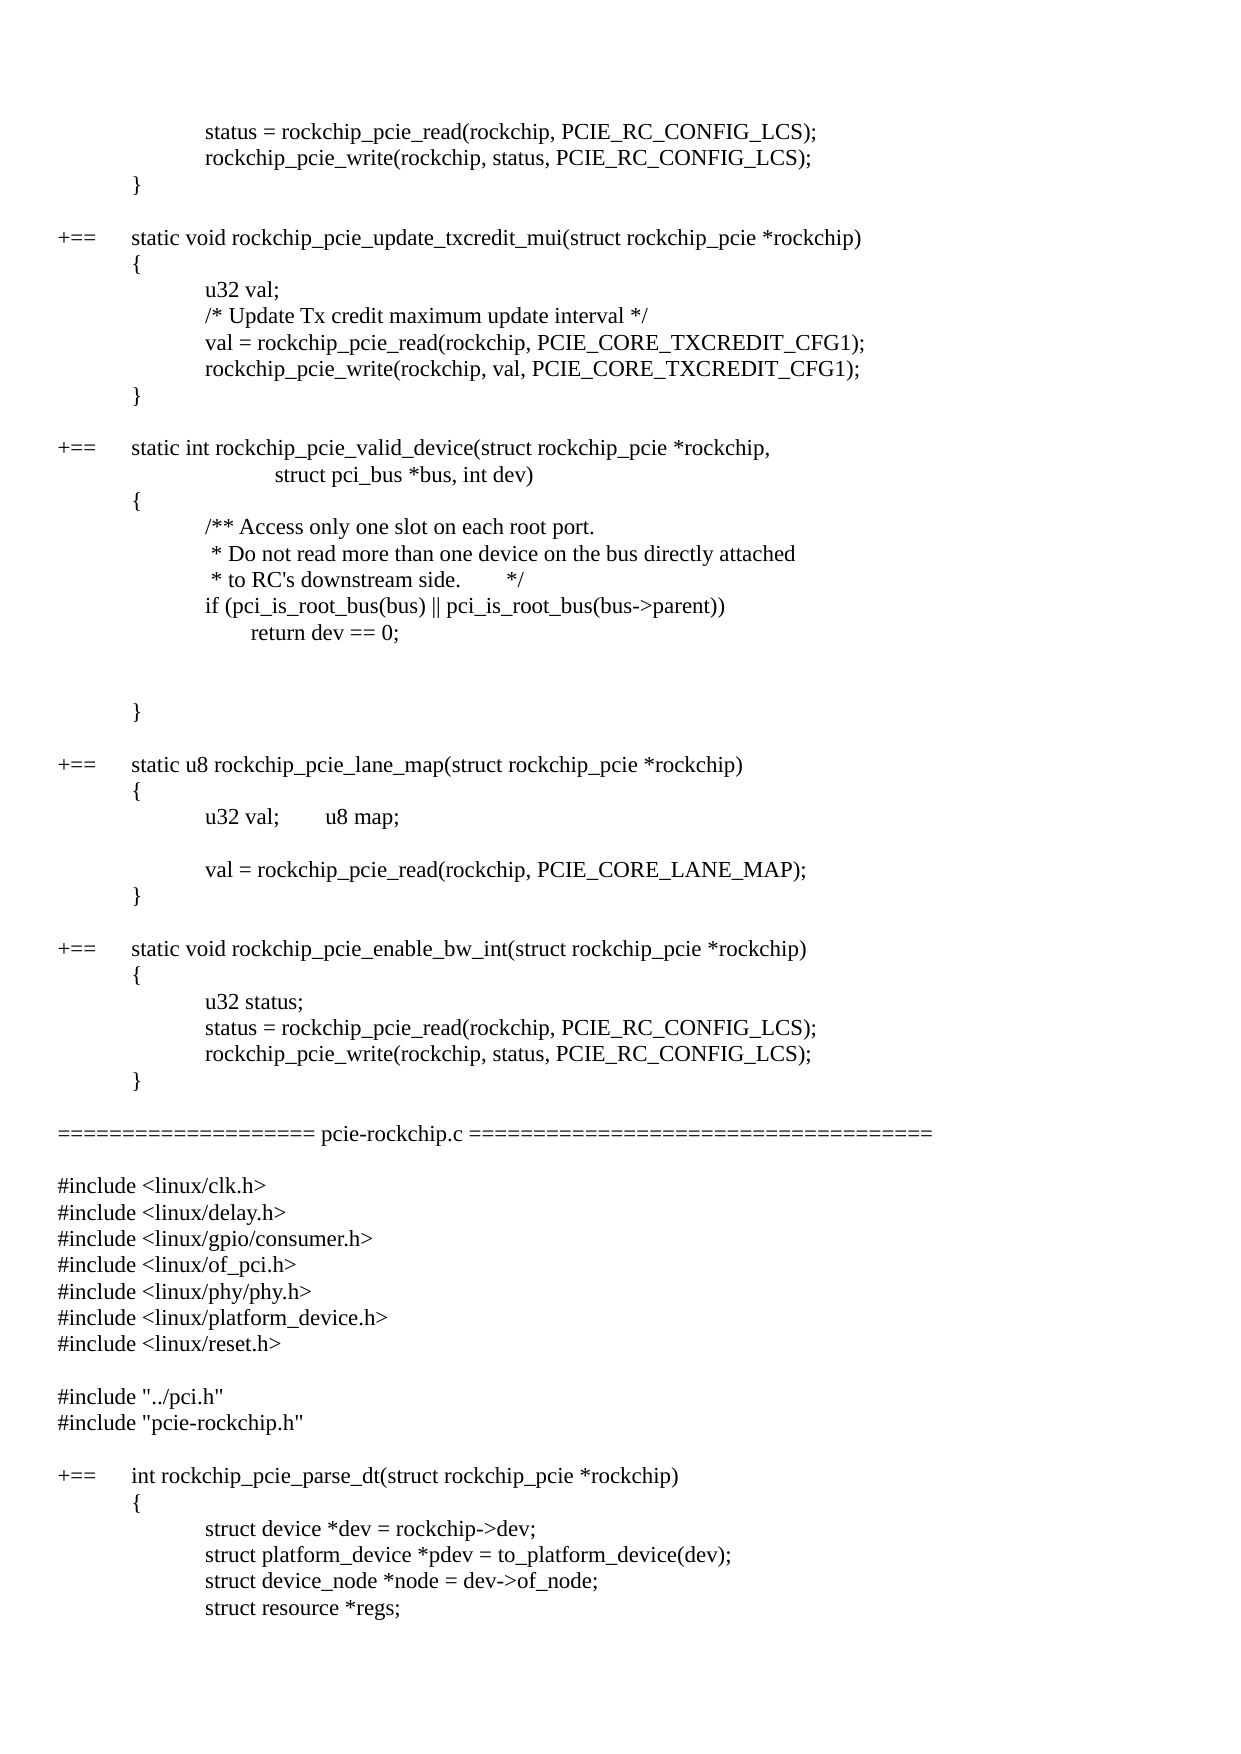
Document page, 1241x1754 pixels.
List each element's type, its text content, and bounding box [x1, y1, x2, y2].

text u32 val; [57, 276, 1122, 303]
text status = rockchip_pcie_read(rockchip, PCIE_RC_CONFIG_LCS); [57, 118, 1122, 144]
text #include <linux/reset.h> [57, 1330, 1122, 1357]
text return dev == 0; [57, 619, 1122, 645]
text { [57, 487, 1122, 513]
text #include <linux/platform_device.h> [57, 1304, 1122, 1330]
text #include <linux/of_pci.h> [57, 1251, 1122, 1278]
text * to RC's downstream side. */ [57, 566, 1122, 592]
text #include "pcie-rockchip.h" [57, 1409, 1122, 1436]
text #include "../pci.h" [57, 1383, 1122, 1409]
text * Do not read more than one device on the bus directly attached [57, 540, 1122, 566]
text if (pci_is_root_bus(bus) || pci_is_root_bus(bus->parent)) [57, 592, 1122, 619]
text struct pci_bus *bus, int dev) [57, 461, 1122, 487]
text } [57, 1067, 1122, 1093]
text +== int rockchip_pcie_parse_dt(struct rockchip_pcie *rockchip) [57, 1462, 1122, 1488]
text #include <linux/clk.h> [57, 1172, 1122, 1199]
text { [57, 250, 1122, 276]
text u32 status; [57, 988, 1122, 1014]
text } [57, 382, 1122, 408]
text u32 val; u8 map; [57, 803, 1122, 830]
text } [57, 698, 1122, 724]
text status = rockchip_pcie_read(rockchip, PCIE_RC_CONFIG_LCS); [57, 1014, 1122, 1041]
text rockchip_pcie_write(rockchip, val, PCIE_CORE_TXCREDIT_CFG1); [57, 355, 1122, 382]
text struct platform_device *pdev = to_platform_device(dev); [57, 1541, 1122, 1568]
text rockchip_pcie_write(rockchip, status, PCIE_RC_CONFIG_LCS); [57, 144, 1122, 171]
text { [57, 1488, 1122, 1515]
text +== static void rockchip_pcie_enable_bw_int(struct rockchip_pcie *rockchip) [57, 935, 1122, 961]
text struct device *dev = rockchip->dev; [57, 1515, 1122, 1541]
text struct resource *regs; [57, 1594, 1122, 1620]
text } [57, 171, 1122, 197]
text #include <linux/delay.h> [57, 1199, 1122, 1225]
text +== static void rockchip_pcie_update_txcredit_mui(struct rockchip_pcie *rockchip) [57, 223, 1122, 250]
text ==================== pcie-rockchip.c ==================================== [57, 1119, 1122, 1146]
text #include <linux/gpio/consumer.h> [57, 1225, 1122, 1251]
text struct device_node *node = dev->of_node; [57, 1568, 1122, 1594]
text val = rockchip_pcie_read(rockchip, PCIE_CORE_TXCREDIT_CFG1); [57, 329, 1122, 355]
text rockchip_pcie_write(rockchip, status, PCIE_RC_CONFIG_LCS); [57, 1041, 1122, 1067]
text /* Update Tx credit maximum update interval */ [57, 303, 1122, 329]
text { [57, 961, 1122, 988]
text +== static int rockchip_pcie_valid_device(struct rockchip_pcie *rockchip, [57, 434, 1122, 461]
text { [57, 777, 1122, 803]
text /** Access only one slot on each root port. [57, 513, 1122, 540]
text } [57, 882, 1122, 909]
text +== static u8 rockchip_pcie_lane_map(struct rockchip_pcie *rockchip) [57, 751, 1122, 777]
text val = rockchip_pcie_read(rockchip, PCIE_CORE_LANE_MAP); [57, 856, 1122, 882]
text #include <linux/phy/phy.h> [57, 1278, 1122, 1304]
